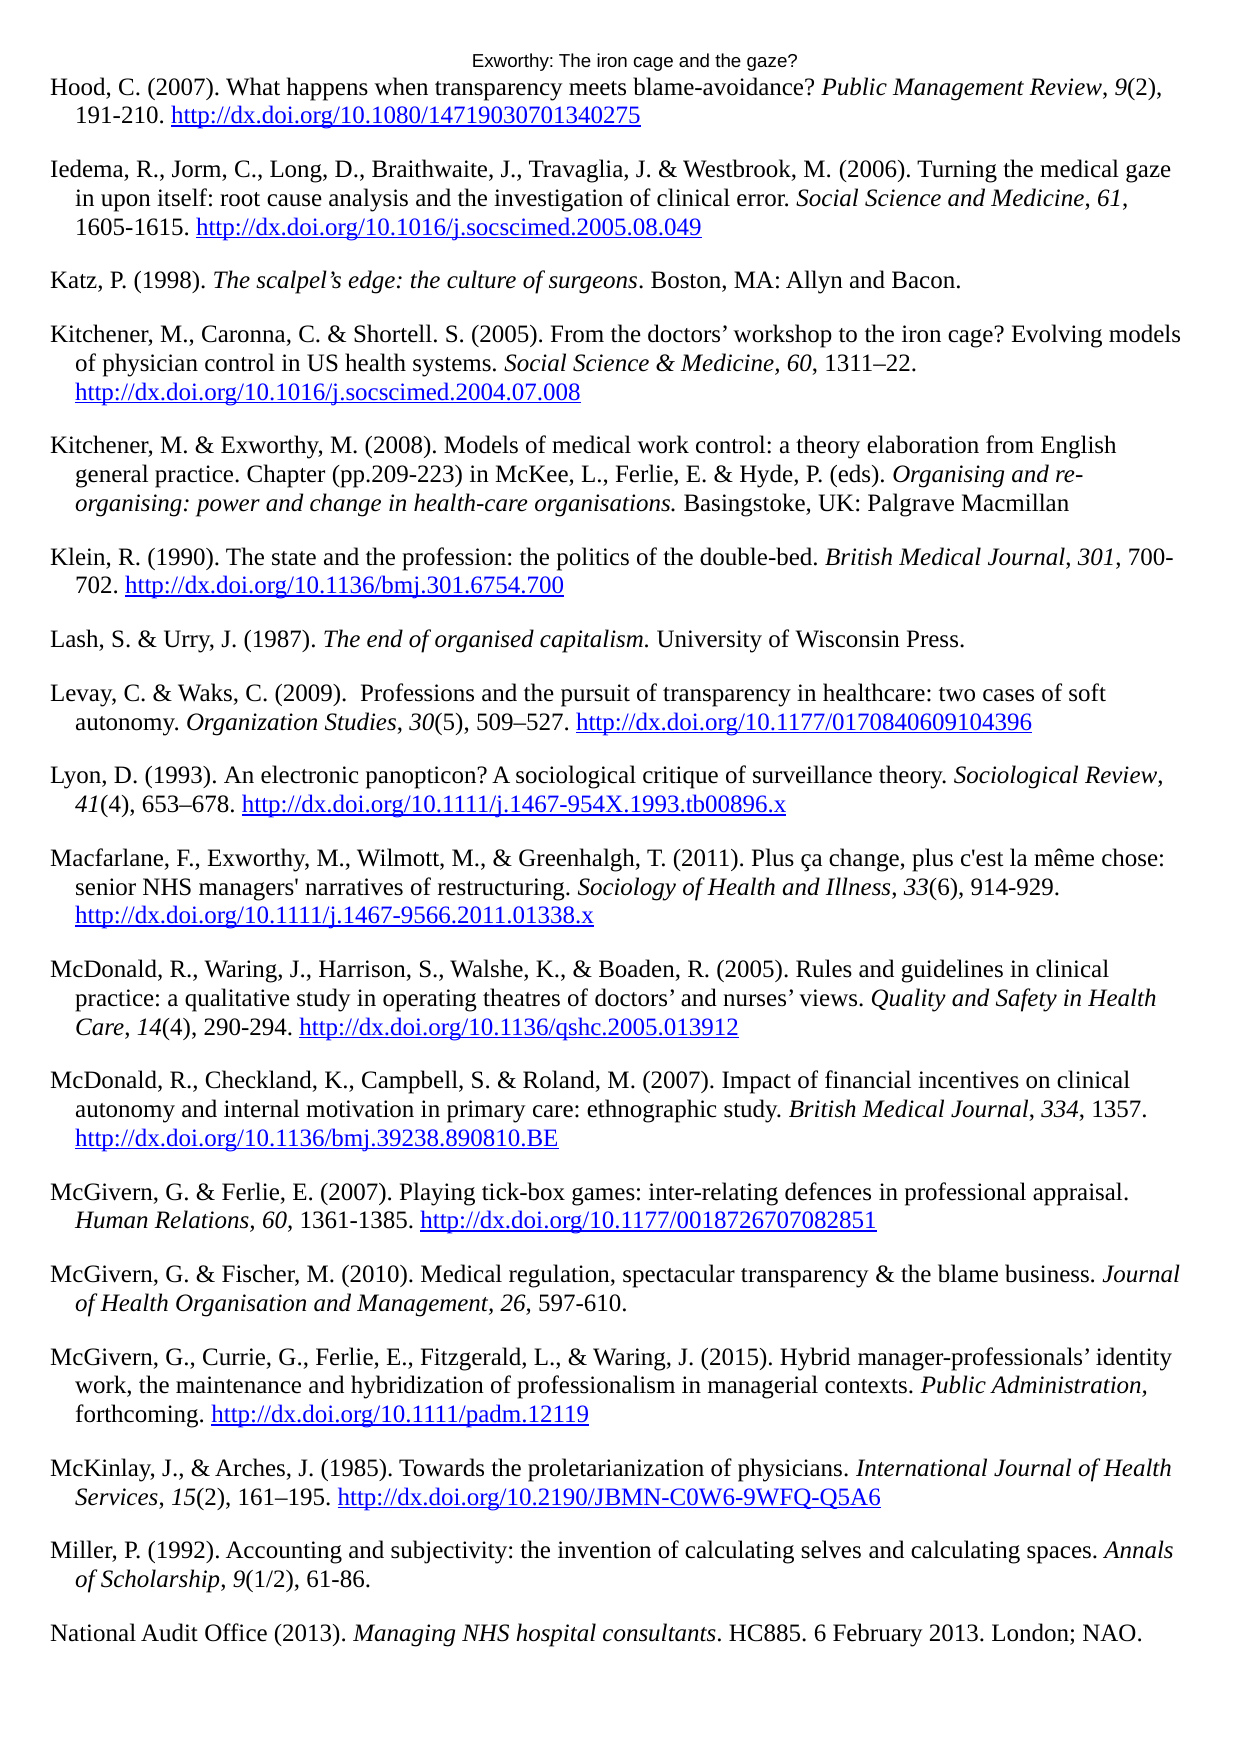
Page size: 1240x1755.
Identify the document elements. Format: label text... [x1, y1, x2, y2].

list Lyon, D. (1993). An electronic panopticon? A sociological critique of surveillance theory. Sociological Review, 41(4), 653–678. http://dx.doi.org/10.1111/j.1467-954X.1993.tb00896.x [50, 760, 1189, 818]
list Miller, P. (1992). Accounting and subjectivity: the invention of calculating selves and calculating spaces. Annals of Scholarship, 9(1/2), 61-86. [50, 1535, 1189, 1593]
list McDonald, R., Waring, J., Harrison, S., Walshe, K., & Boaden, R. (2005). Rules and guidelines in clinical practice: a qualitative study in operating theatres of doctors’ and nurses’ views. Quality and Safety in Health Care, 14(4), 290-294. http://dx.doi.org/10.1136/qshc.2005.013912 [50, 954, 1189, 1040]
list Macfarlane, F., Exworthy, M., Wilmott, M., & Greenhalgh, T. (2011). Plus ça change, plus c'est la même chose: senior NHS managers' narratives of restructuring. Sociology of Health and Illness, 33(6), 914-929. http://dx.doi.org/10.1111/j.1467-9566.2011.01338.x [50, 843, 1189, 929]
list Hood, C. (2007). What happens when transparency meets blame-avoidance? Public Management Review, 9(2), 191-210. http://dx.doi.org/10.1080/14719030701340275 [50, 72, 1189, 129]
list Klein, R. (1990). The state and the profession: the politics of the double-bed. British Medical Journal, 301, 700-702. http://dx.doi.org/10.1136/bmj.301.6754.700 [50, 542, 1189, 599]
list Kitchener, M. & Exworthy, M. (2008). Models of medical work control: a theory elaboration from English general practice. Chapter (pp.209-223) in McKee, L., Ferlie, E. & Hyde, P. (eds). Organising and re-organising: power and change in health-care organisations. Basingstoke, UK: Palgrave Macmillan [50, 430, 1189, 517]
list McGivern, G. & Fischer, M. (2010). Medical regulation, spectacular transparency & the blame business. Journal of Health Organisation and Management, 26, 597-610. [50, 1259, 1189, 1317]
list Kitchener, M., Caronna, C. & Shortell. S. (2005). From the doctors’ workshop to the iron cage? Evolving models of physician control in US health systems. Social Science & Medicine, 60, 1311–22. http://dx.doi.org/10.1016/j.socscimed.2004.07.008 [50, 319, 1189, 405]
list McKinlay, J., & Arches, J. (1985). Towards the proletarianization of physicians. International Journal of Health Services, 15(2), 161–195. http://dx.doi.org/10.2190/JBMN-C0W6-9WFQ-Q5A6 [50, 1453, 1189, 1510]
list McDonald, R., Checkland, K., Campbell, S. & Roland, M. (2007). Impact of financial incentives on clinical autonomy and internal motivation in primary care: ethnographic study. British Medical Journal, 334, 1357. http://dx.doi.org/10.1136/bmj.39238.890810.BE [50, 1065, 1189, 1152]
list National Audit Office (2013). Managing NHS hospital consultants. HC885. 6 February 2013. London; NAO. [50, 1618, 1189, 1647]
list Katz, P. (1998). The scalpel’s edge: the culture of surgeons. Boston, MA: Allyn and Bacon. [50, 265, 1189, 294]
list Iedema, R., Jorm, C., Long, D., Braithwaite, J., Travaglia, J. & Westbrook, M. (2006). Turning the medical gaze in upon itself: root cause analysis and the investigation of clinical error. Social Science and Medicine, 61, 1605-1615. http://dx.doi.org/10.1016/j.socscimed.2005.08.049 [50, 154, 1189, 240]
list McGivern, G., Currie, G., Ferlie, E., Fitzgerald, L., & Waring, J. (2015). Hybrid manager-professionals’ identity work, the maintenance and hybridization of professionalism in managerial contexts. Public Administration, forthcoming. http://dx.doi.org/10.1111/padm.12119 [50, 1342, 1189, 1428]
list Lash, S. & Urry, J. (1987). The end of organised capitalism. University of Wisconsin Press. [50, 624, 1189, 653]
list McGivern, G. & Ferlie, E. (2007). Playing tick-box games: inter-relating defences in professional appraisal. Human Relations, 60, 1361-1385. http://dx.doi.org/10.1177/0018726707082851 [50, 1177, 1189, 1234]
list Levay, C. & Waks, C. (2009). Professions and the pursuit of transparency in healthcare: two cases of soft autonomy. Organization Studies, 30(5), 509–527. http://dx.doi.org/10.1177/0170840609104396 [50, 678, 1189, 735]
